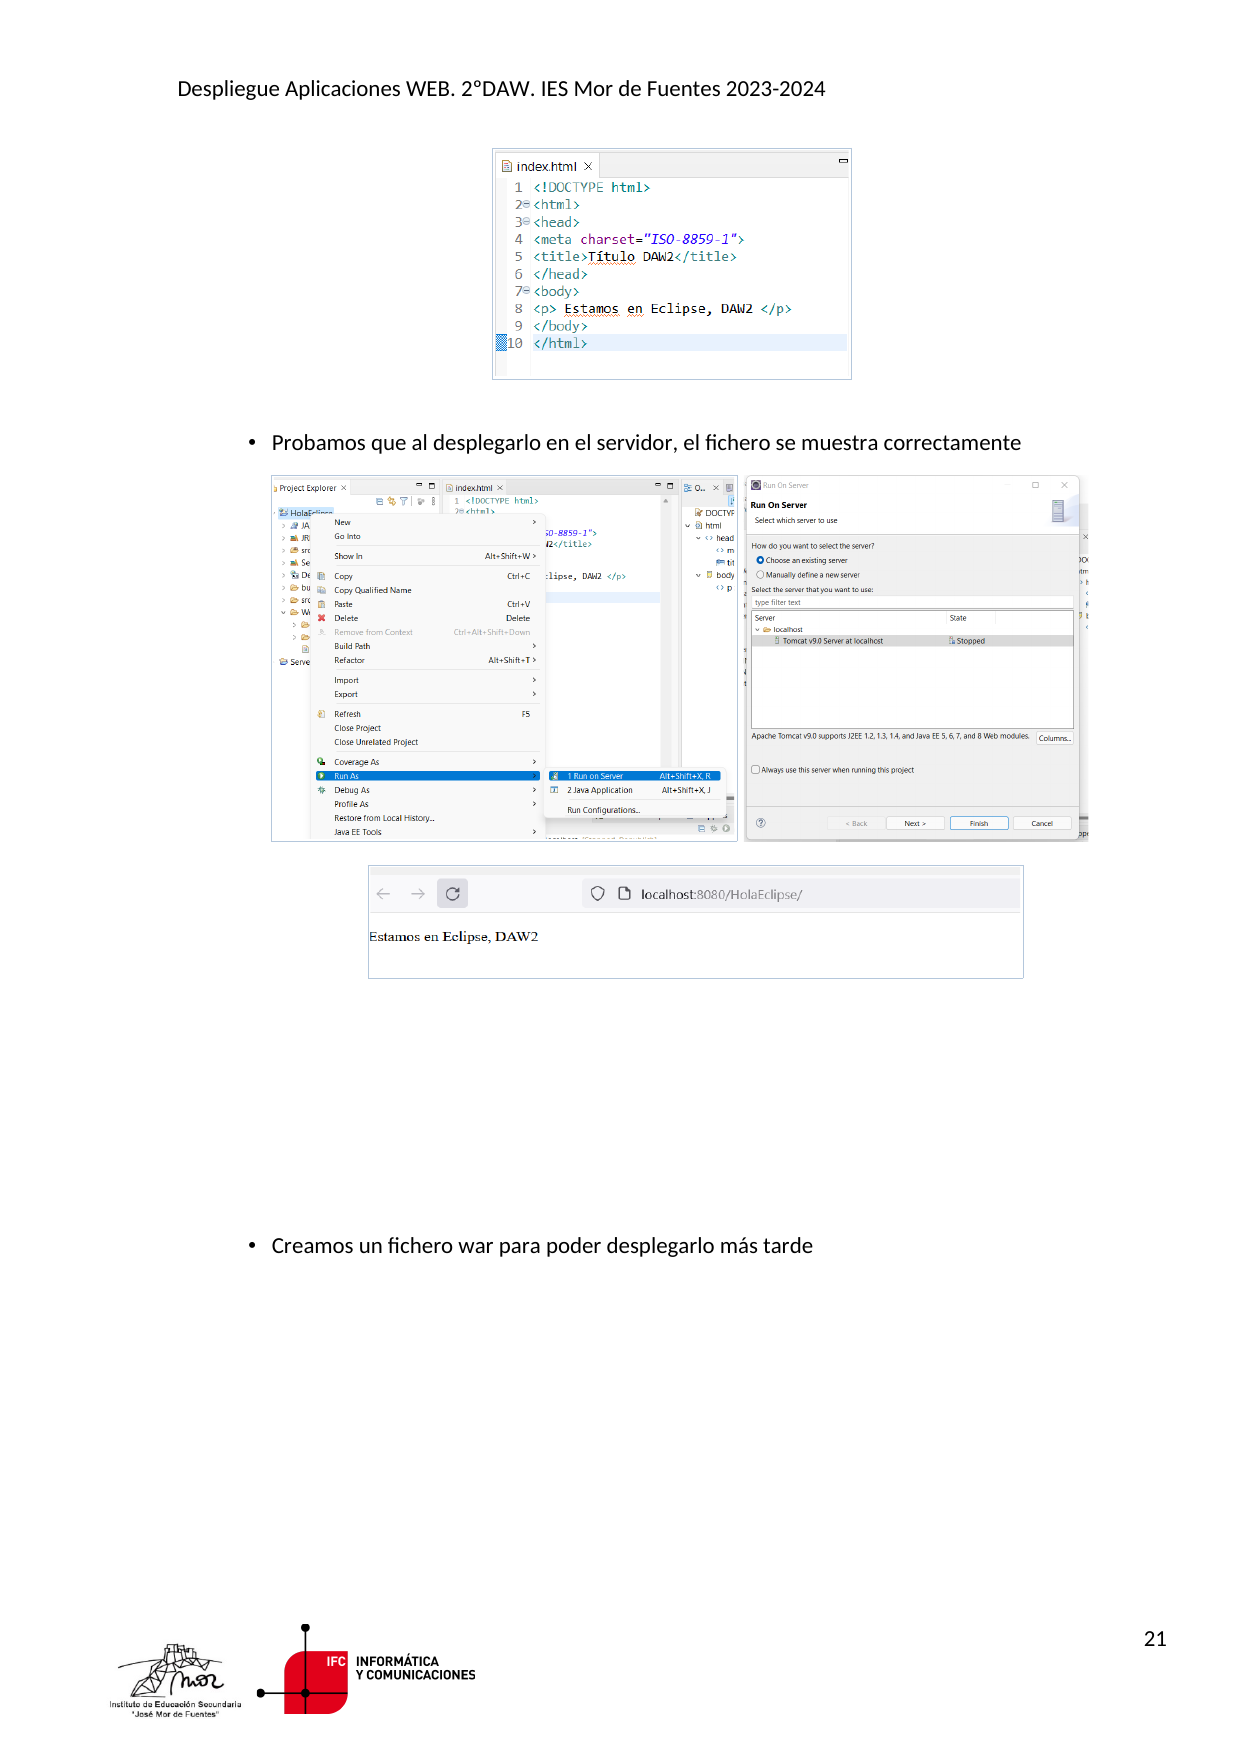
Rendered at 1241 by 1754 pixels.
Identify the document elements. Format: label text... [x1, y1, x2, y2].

picture [495, 150, 849, 376]
list Creamos un fichero war para poder desplegarlo más tarde [248, 1231, 1167, 1259]
picture [100, 1631, 249, 1736]
picture [256, 1624, 475, 1714]
picture [743, 475, 1089, 842]
list Probamos que al desplegarlo en el servidor, el fichero se muestra correctamente [248, 428, 1167, 456]
picture [370, 867, 1021, 975]
picture [273, 477, 735, 839]
